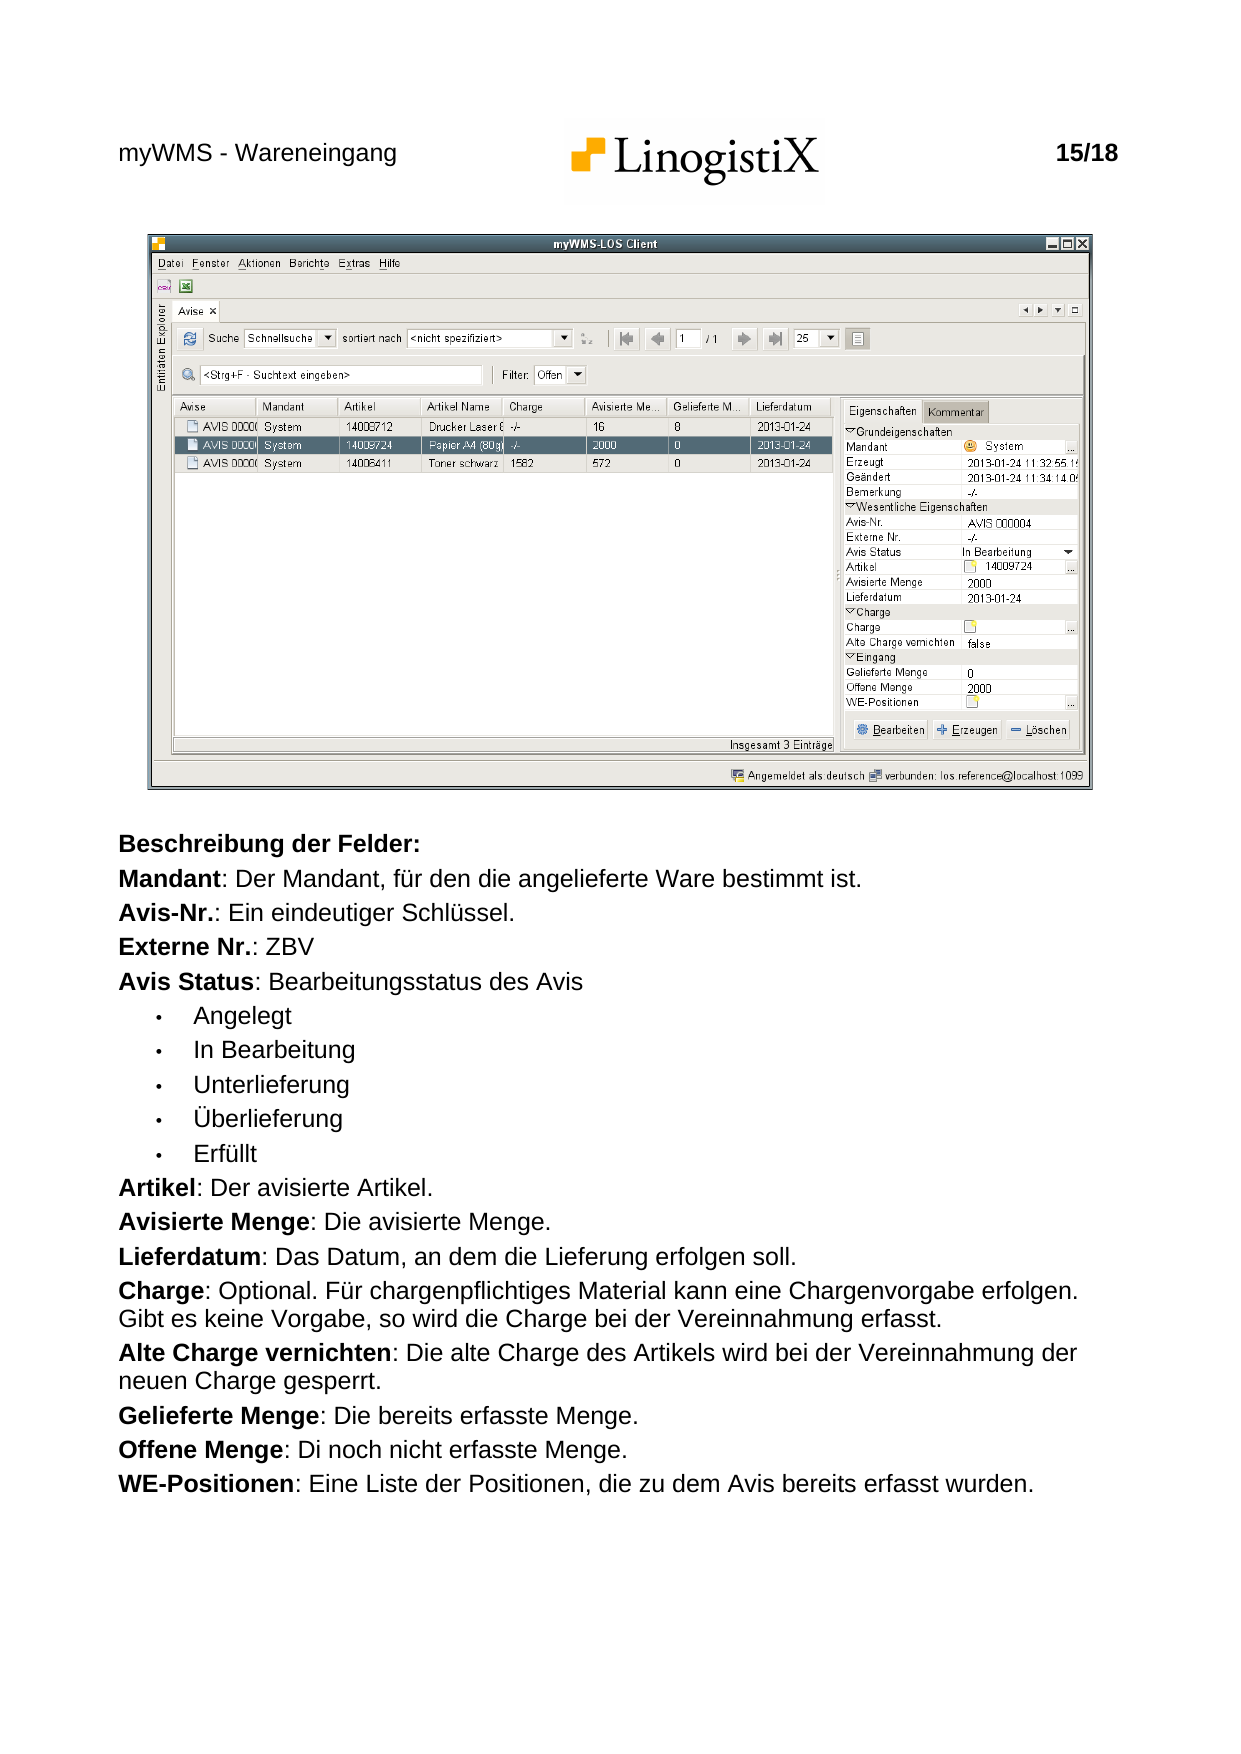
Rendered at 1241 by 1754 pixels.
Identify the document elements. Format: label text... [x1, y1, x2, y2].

list Angelegt [156, 1002, 1122, 1030]
text Offene Menge: Di noch nicht erfasste Menge. [118, 1436, 1122, 1464]
text WE-Positionen: Eine Liste der Positionen, die zu dem Avis bereits erfasst wurden. [118, 1470, 1122, 1498]
picture [564, 118, 825, 205]
picture [147, 234, 1093, 790]
text Charge: Optional. Für chargenpflichtiges Material kann eine Chargenvorgabe erfolgen. Gibt es keine Vorgabe, so wird die Charge bei der Vereinnahmung erfasst. [118, 1277, 1122, 1333]
text Avis Status: Bearbeitungsstatus des Avis [118, 967, 1122, 995]
text Artikel: Der avisierte Artikel. [118, 1174, 1122, 1202]
text Alte Charge vernichten: Die alte Charge des Artikels wird bei der Vereinnahmung der neuen Charge gesperrt. [118, 1339, 1122, 1395]
text Lieferdatum: Das Datum, an dem die Lieferung erfolgen soll. [118, 1242, 1122, 1270]
text Avisierte Menge: Die avisierte Menge. [118, 1208, 1122, 1236]
text Mandant: Der Mandant, für den die angelieferte Ware bestimmt ist. [118, 864, 1122, 892]
text Gelieferte Menge: Die bereits erfasste Menge. [118, 1401, 1122, 1429]
text Externe Nr.: ZBV [118, 933, 1122, 961]
list In Bearbeitung [156, 1036, 1122, 1064]
list Unterlieferung [156, 1071, 1122, 1098]
list Erfüllt [156, 1139, 1122, 1167]
text Avis-Nr.: Ein eindeutiger Schlüssel. [118, 899, 1122, 927]
list Überlieferung [156, 1105, 1122, 1133]
text Beschreibung der Felder: [118, 830, 1122, 858]
